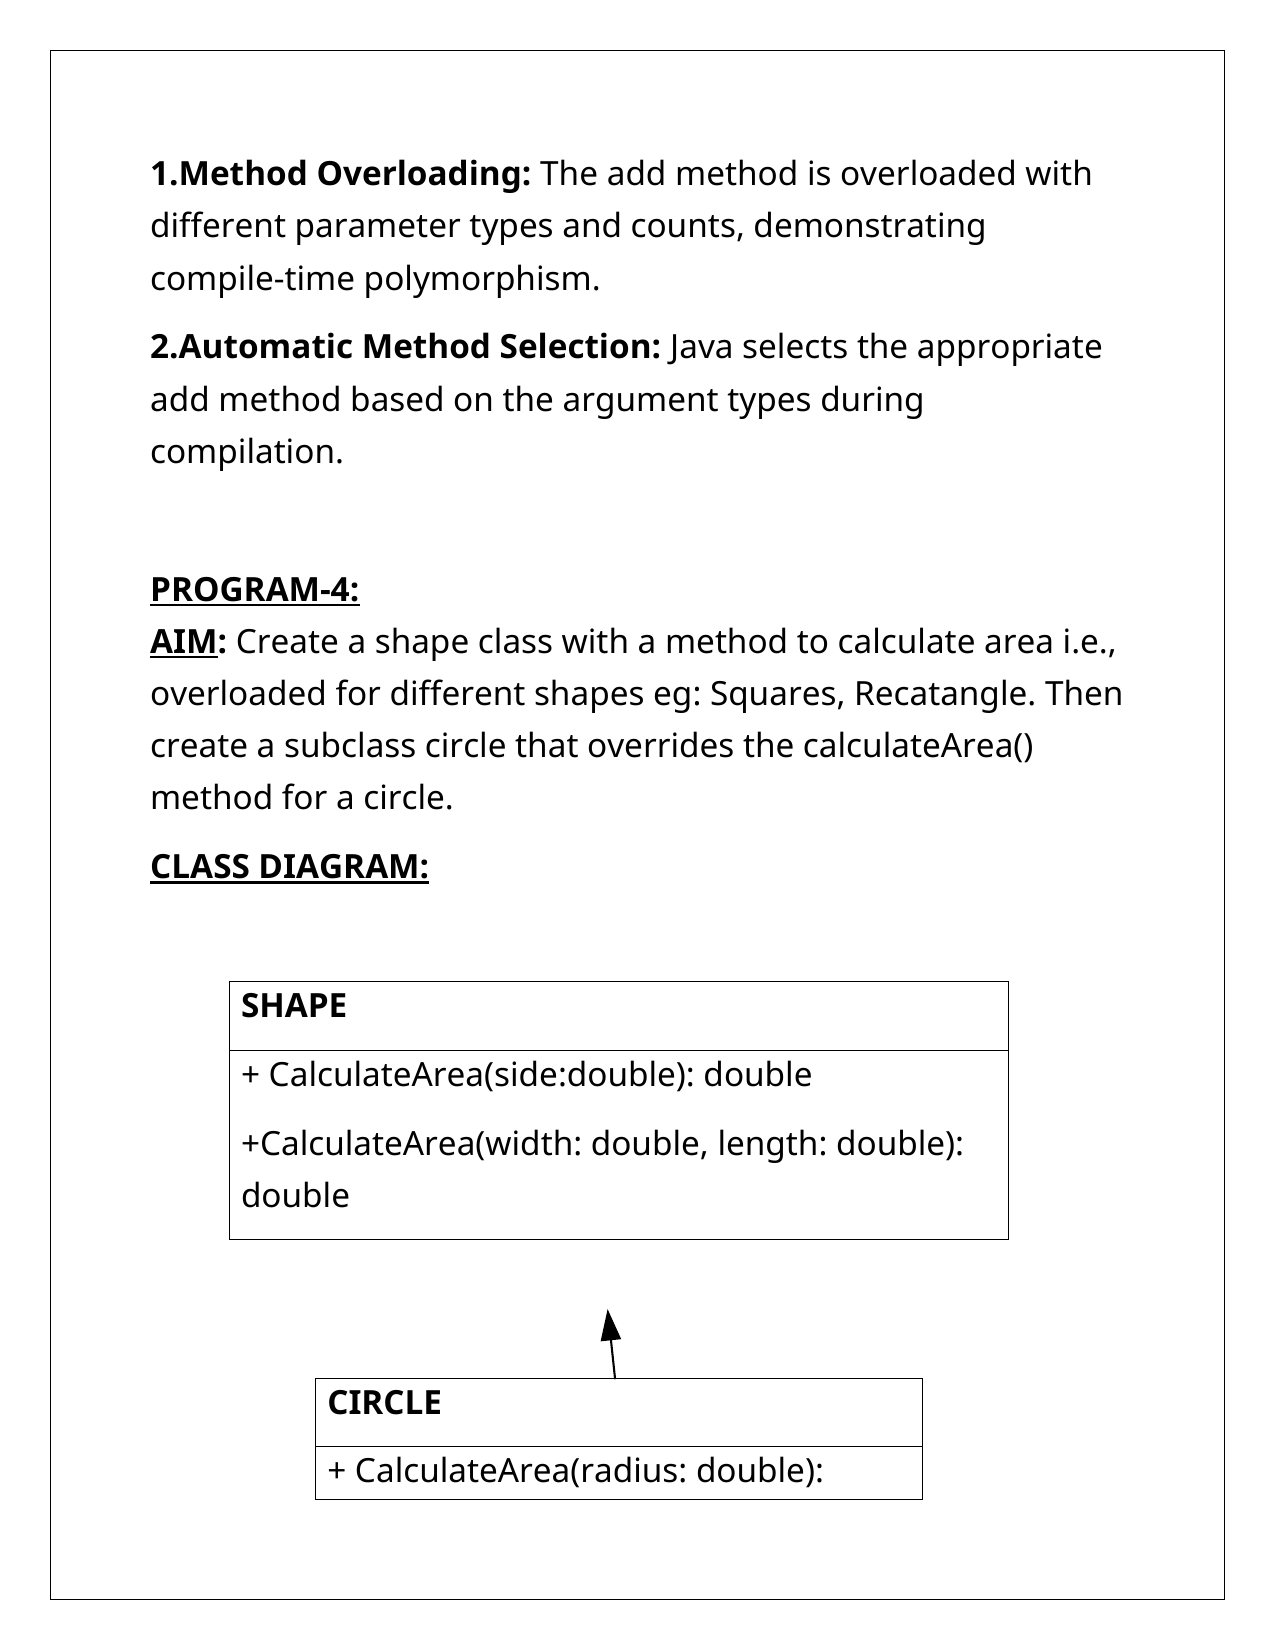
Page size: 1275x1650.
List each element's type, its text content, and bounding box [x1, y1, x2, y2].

text 2.Automatic Method Selection: Java selects the appropriate add method based on the argument types during compilation. [150, 323, 1125, 473]
text PROGRAM-4: AIM: Create a shape class with a method to calculate area i.e., overloaded for different shapes eg: Squares, Recatangle. Then create a subclass circle that overrides the calculateArea() method for a circle. [150, 565, 1125, 819]
table_cell + CalculateArea(side:double): double +CalculateArea(width: double, length: double): double [230, 1051, 1008, 1239]
table_header CIRCLE [316, 1379, 922, 1446]
table_cell + CalculateArea(radius: double): [316, 1447, 922, 1499]
text 1.Method Overloading: The add method is overloaded with different parameter types and counts, demonstrating compile-time polymorphism. [150, 150, 1125, 300]
table_header SHAPE [230, 982, 1008, 1049]
text CLASS DIAGRAM: [150, 843, 1125, 888]
